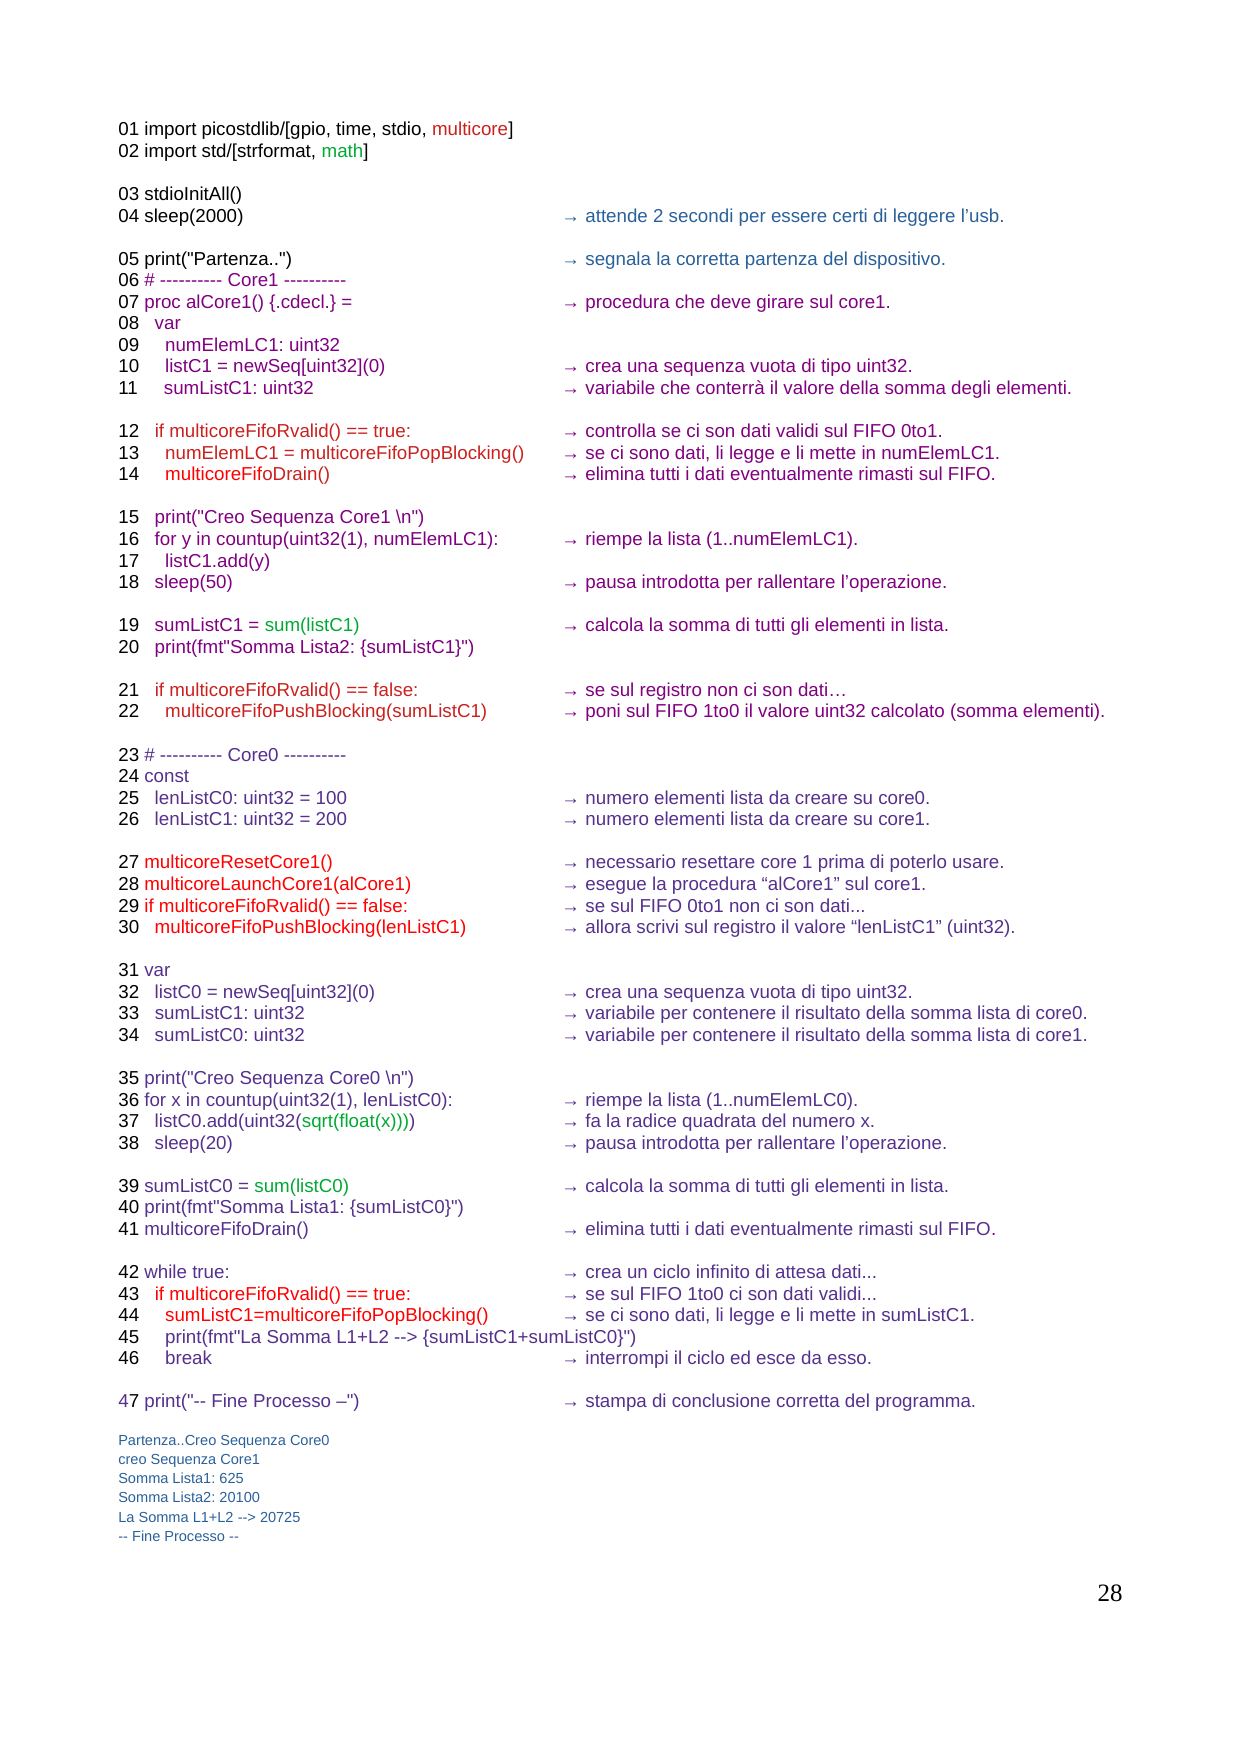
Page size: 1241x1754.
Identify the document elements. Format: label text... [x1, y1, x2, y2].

text Partenza..Creo Sequenza Core0 [118, 1431, 1122, 1448]
text 39 sumListC0 = sum(listC0) → calcola la somma di tutti gli elementi in lista. [118, 1175, 1122, 1196]
text 40 print(fmt"Somma Lista1: {sumListC0}") [118, 1196, 1122, 1218]
text 47 print("-- Fine Processo –") → stampa di conclusione corretta del programma. [118, 1390, 1122, 1412]
text 14 multicoreFifoDrain() → elimina tutti i dati eventualmente rimasti sul FIFO. [118, 463, 1122, 485]
text 19 sumListC1 = sum(listC1) → calcola la somma di tutti gli elementi in lista. [118, 614, 1122, 636]
text 41 multicoreFifoDrain() → elimina tutti i dati eventualmente rimasti sul FIFO. [118, 1218, 1122, 1239]
text 43 if multicoreFifoRvalid() == true: → se sul FIFO 1to0 ci son dati validi... [118, 1282, 1122, 1304]
text 34 sumListC0: uint32 → variabile per contenere il risultato della somma lista di core1. [118, 1024, 1122, 1045]
text La Somma L1+L2 --> 20725 [118, 1508, 1122, 1525]
text 23 # ---------- Core0 ---------- [118, 743, 1122, 765]
text 28 multicoreLaunchCore1(alCore1) → esegue la procedura “alCore1” sul core1. [118, 873, 1122, 894]
text -- Fine Processo -- [118, 1527, 1122, 1544]
text Somma Lista1: 625 [118, 1470, 1122, 1486]
text 07 proc alCore1() {.cdecl.} = → procedura che deve girare sul core1. [118, 291, 1122, 312]
text 03 stdioInitAll() [118, 183, 1122, 204]
text 08 var [118, 312, 1122, 334]
text 20 print(fmt"Somma Lista2: {sumListC1}") [118, 636, 1122, 657]
text 29 if multicoreFifoRvalid() == false: → se sul FIFO 0to1 non ci son dati... [118, 894, 1122, 916]
text 06 # ---------- Core1 ---------- [118, 269, 1122, 291]
text 04 sleep(2000) → attende 2 secondi per essere certi di leggere l’usb. [118, 204, 1122, 226]
text 35 print("Creo Sequenza Core0 \n") [118, 1067, 1122, 1088]
text 24 const [118, 765, 1122, 787]
text 15 print("Creo Sequenza Core1 \n") [118, 506, 1122, 528]
text 18 sleep(50) → pausa introdotta per rallentare l’operazione. [118, 571, 1122, 592]
text 12 if multicoreFifoRvalid() == true: → controlla se ci son dati validi sul FIFO 0to1. [118, 420, 1122, 442]
text creo Sequenza Core1 [118, 1450, 1122, 1467]
text 30 multicoreFifoPushBlocking(lenListC1) → allora scrivi sul registro il valore “lenListC1” (uint32). [118, 916, 1122, 937]
text 31 var [118, 959, 1122, 981]
text Somma Lista2: 20100 [118, 1489, 1122, 1506]
text 13 numElemLC1 = multicoreFifoPopBlocking() → se ci sono dati, li legge e li mette in numElemLC1. [118, 442, 1122, 463]
text 25 lenListC0: uint32 = 100 → numero elementi lista da creare su core0. [118, 787, 1122, 808]
text 45 print(fmt"La Somma L1+L2 --> {sumListC1+sumListC0}") [118, 1326, 1122, 1347]
text 11 sumListC1: uint32 → variabile che conterrà il valore della somma degli elementi. [118, 377, 1122, 398]
text 17 listC1.add(y) [118, 549, 1122, 571]
text 10 listC1 = newSeq[uint32](0) → crea una sequenza vuota di tipo uint32. [118, 355, 1122, 377]
text 01 import picostdlib/[gpio, time, stdio, multicore] [118, 118, 1122, 140]
text 02 import std/[strformat, math] [118, 140, 1122, 161]
text 05 print("Partenza..") → segnala la corretta partenza del dispositivo. [118, 247, 1122, 269]
text 44 sumListC1=multicoreFifoPopBlocking() → se ci sono dati, li legge e li mette in sumListC1. [118, 1304, 1122, 1326]
text 38 sleep(20) → pausa introdotta per rallentare l’operazione. [118, 1132, 1122, 1153]
text 27 multicoreResetCore1() → necessario resettare core 1 prima di poterlo usare. [118, 851, 1122, 873]
text 37 listC0.add(uint32(sqrt(float(x)))) → fa la radice quadrata del numero x. [118, 1110, 1122, 1132]
text 36 for x in countup(uint32(1), lenListC0): → riempe la lista (1..numElemLC0). [118, 1088, 1122, 1110]
text 33 sumListC1: uint32 → variabile per contenere il risultato della somma lista di core0. [118, 1002, 1122, 1024]
text 46 break → interrompi il ciclo ed esce da esso. [118, 1347, 1122, 1369]
text 26 lenListC1: uint32 = 200 → numero elementi lista da creare su core1. [118, 808, 1122, 830]
text 42 while true: → crea un ciclo infinito di attesa dati... [118, 1261, 1122, 1282]
text 22 multicoreFifoPushBlocking(sumListC1) → poni sul FIFO 1to0 il valore uint32 calcolato (somma elementi). [118, 700, 1122, 722]
text 21 if multicoreFifoRvalid() == false: → se sul registro non ci son dati… [118, 679, 1122, 700]
text 09 numElemLC1: uint32 [118, 334, 1122, 355]
text 16 for y in countup(uint32(1), numElemLC1): → riempe la lista (1..numElemLC1). [118, 528, 1122, 549]
text 32 listC0 = newSeq[uint32](0) → crea una sequenza vuota di tipo uint32. [118, 981, 1122, 1002]
